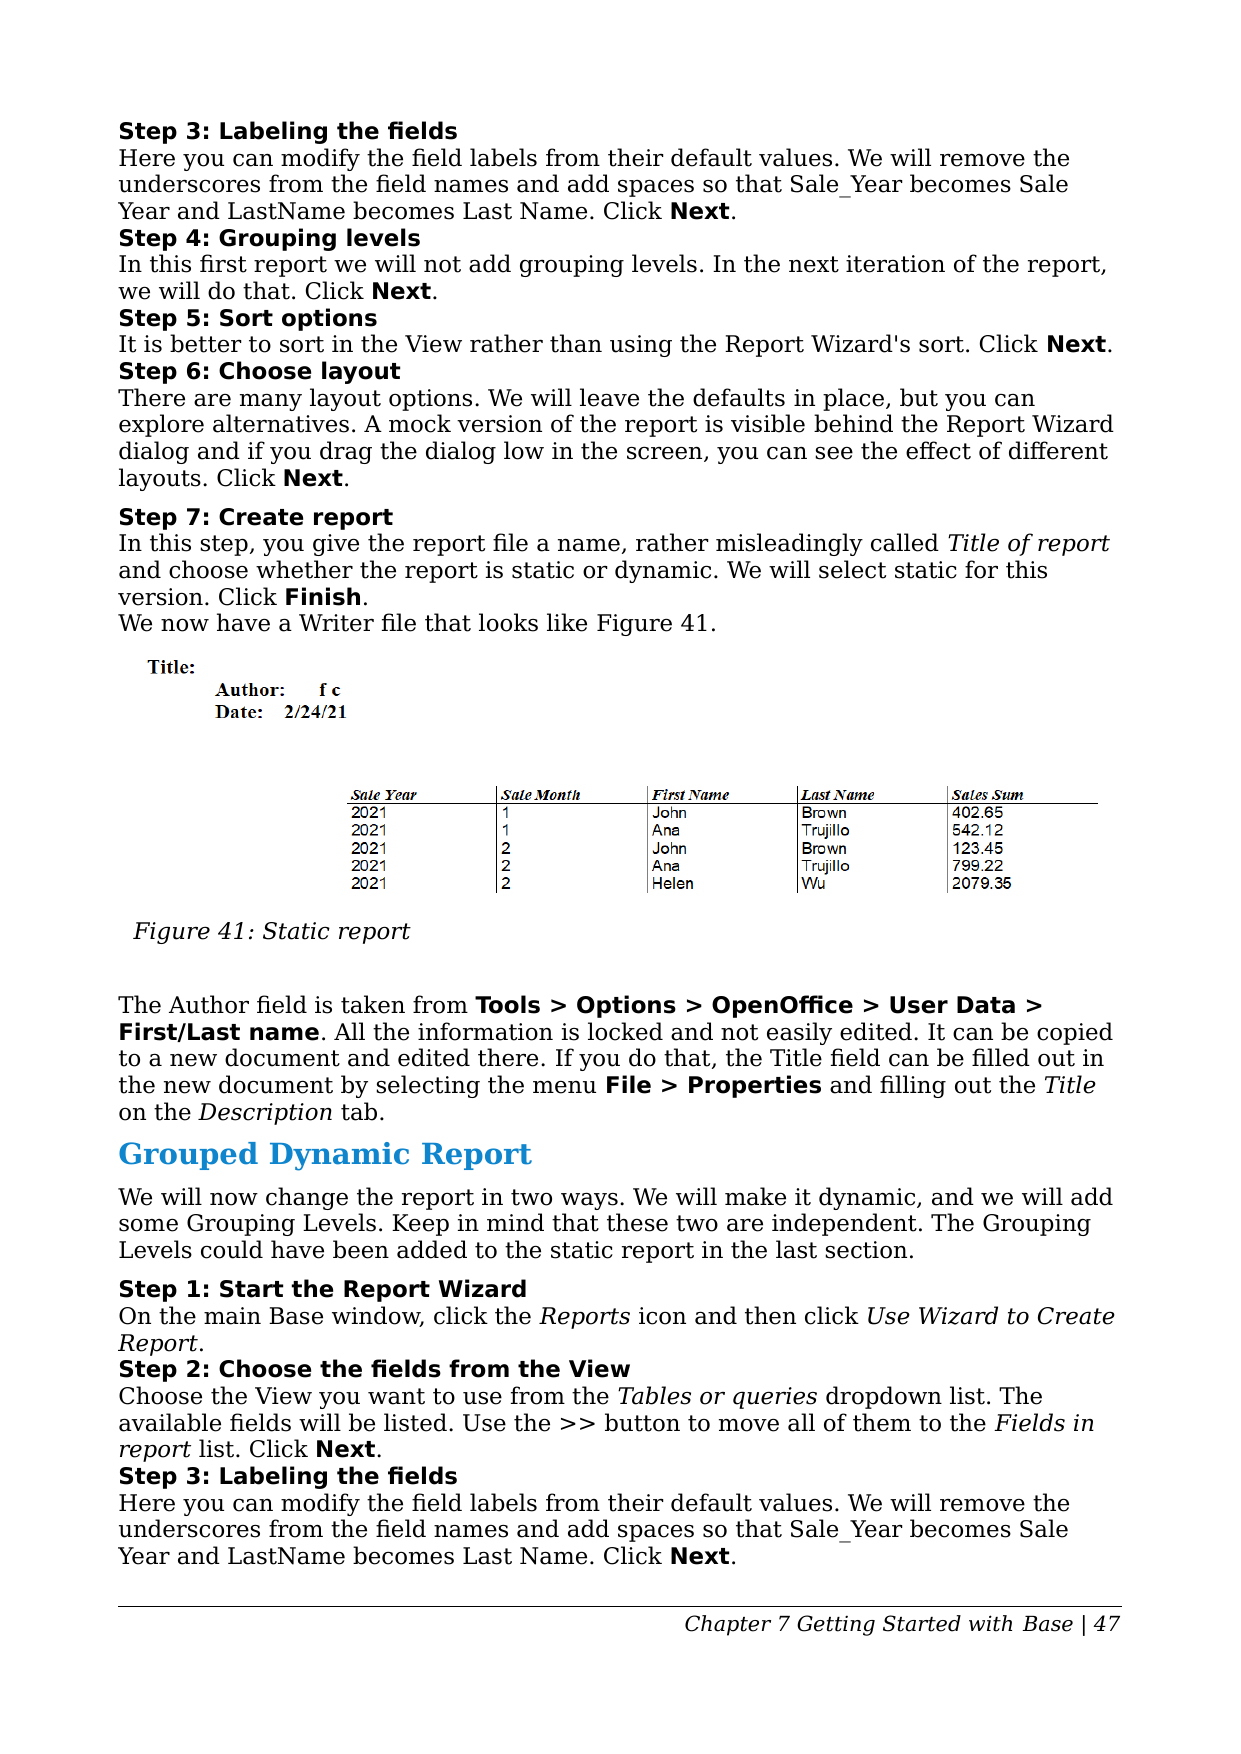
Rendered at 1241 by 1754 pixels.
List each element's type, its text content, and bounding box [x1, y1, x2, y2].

text There are many layout options. We will leave the defaults in place, but you can explore alternatives. A mock version of the report is visible behind the Report Wizard dialog and if you drag the dialog low in the screen, you can see the effect of different layouts. Click Next. [118, 385, 1122, 491]
text We now have a Writer file that looks like Figure 41. [118, 611, 1122, 637]
text Step 2: Choose the fields from the View [118, 1356, 1122, 1383]
text It is better to sort in the View rather than using the Report Wizard's sort. Click Next. [118, 331, 1122, 358]
text Step 4: Grouping levels [118, 225, 1122, 251]
picture [134, 649, 1106, 919]
text Step 3: Labeling the fields [118, 1463, 1122, 1490]
text We will now change the report in two ways. We will make it dynamic, and we will add some Grouping Levels. Keep in mind that these two are independent. The Grouping Levels could have been added to the static report in the last section. [118, 1184, 1122, 1264]
text The Author field is taken from Tools > Options > OpenOffice > User Data > First/Last name. All the information is locked and not easily edited. It can be copied to a new document and edited there. If you do that, the Title field can be filled out in the new document by selecting the menu File > Properties and filling out the Title on the Description tab. [118, 992, 1122, 1126]
text Step 1: Start the Report Wizard [118, 1276, 1122, 1303]
text In this step, you give the report file a name, rather misleadingly called Title of report and choose whether the report is static or dynamic. We will select static for this version. Click Finish. [118, 531, 1122, 611]
text Figure 41: Static report [133, 650, 1107, 945]
text Step 6: Choose layout [118, 358, 1122, 385]
text In this first report we will not add grouping levels. In the next iteration of the report, we will do that. Click Next. [118, 251, 1122, 305]
text Step 3: Labeling the fields [118, 118, 1122, 145]
text Here you can modify the field labels from their default values. We will remove the underscores from the field names and add spaces so that Sale_Year becomes Sale Year and LastName becomes Last Name. Click Next. [118, 1490, 1122, 1570]
text On the main Base window, click the Reports icon and then click Use Wizard to Create Report. [118, 1303, 1122, 1356]
text Choose the View you want to use from the Tables or queries dropdown list. The available fields will be listed. Use the >> button to move all of them to the Fields in report list. Click Next. [118, 1383, 1122, 1463]
text Step 7: Create report [118, 504, 1122, 531]
subtitle Grouped Dynamic Report [118, 1137, 1122, 1172]
text Step 5: Sort options [118, 305, 1122, 331]
text Here you can modify the field labels from their default values. We will remove the underscores from the field names and add spaces so that Sale_Year becomes Sale Year and LastName becomes Last Name. Click Next. [118, 145, 1122, 225]
